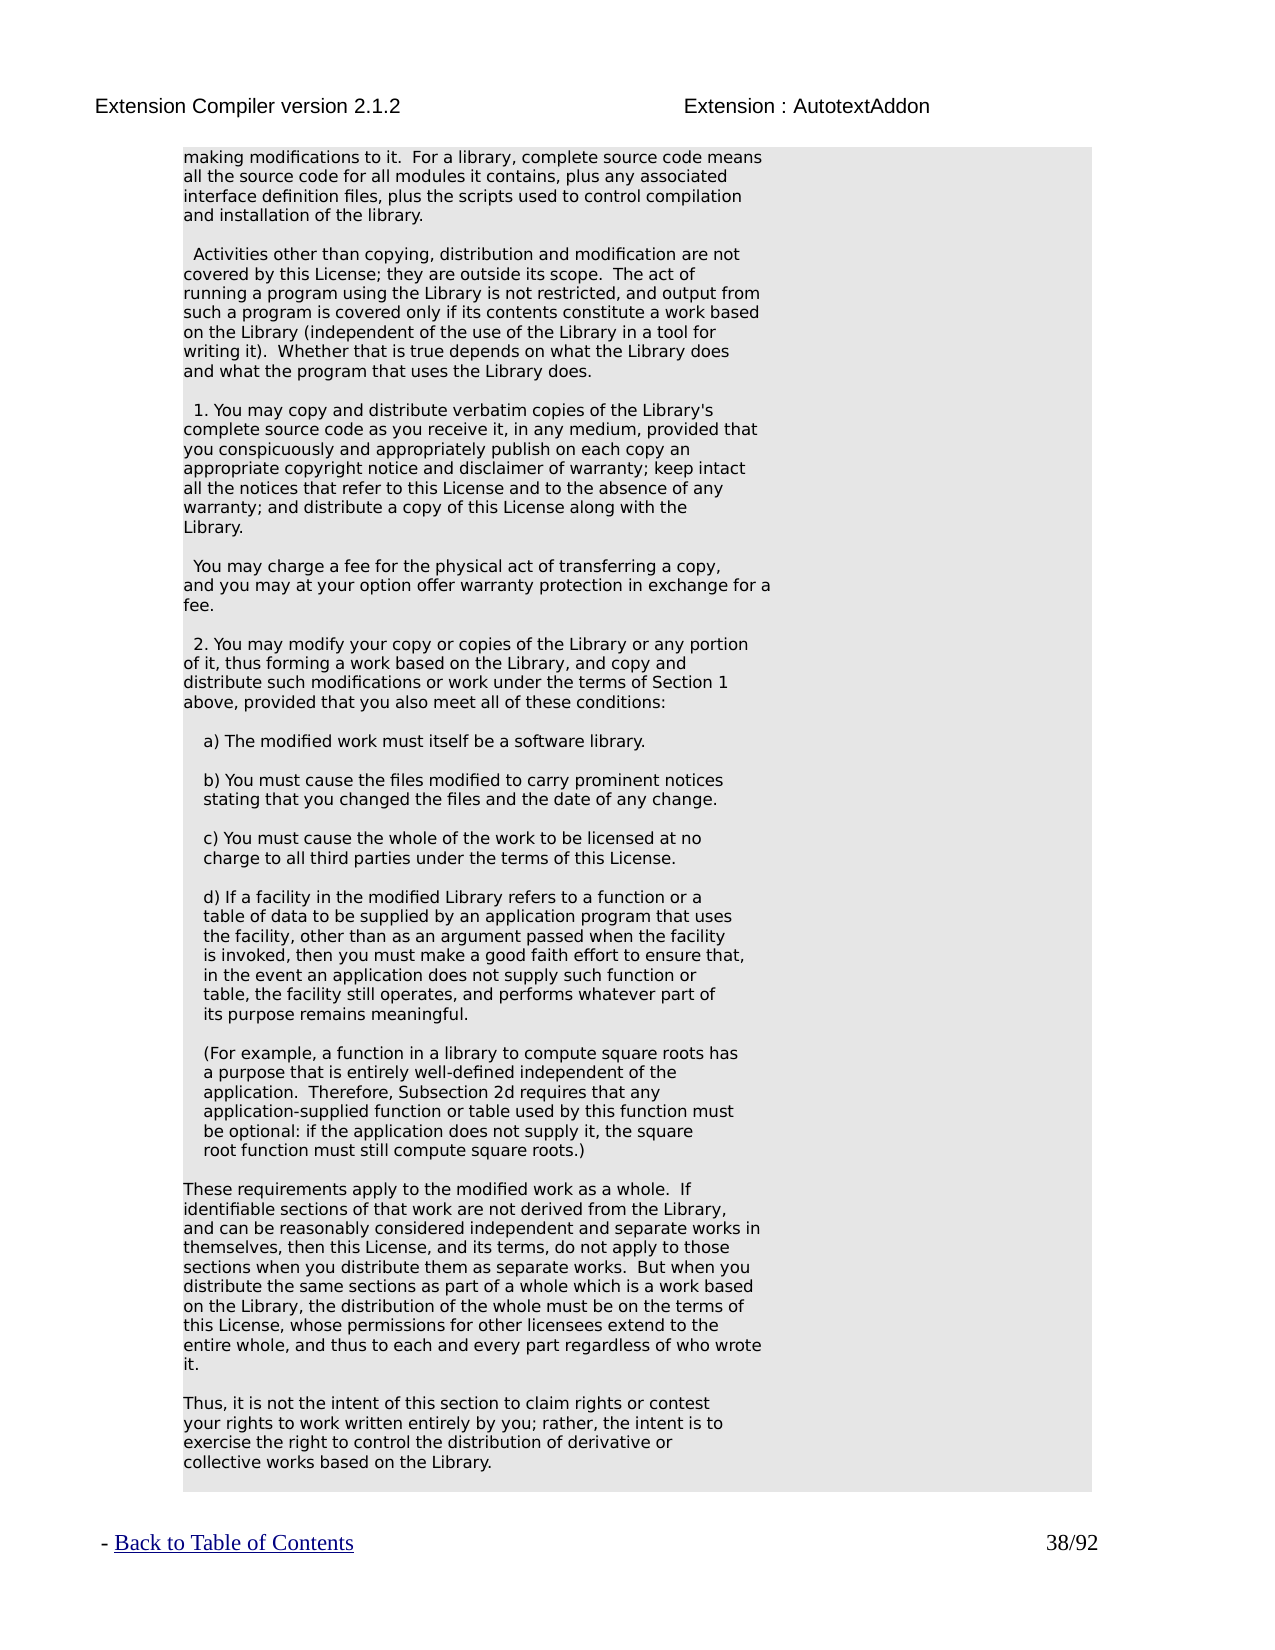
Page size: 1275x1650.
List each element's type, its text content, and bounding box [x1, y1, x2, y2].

text on the Library, the distribution of the whole must be on the terms of [183, 1297, 1092, 1316]
text root function must still compute square roots.) [183, 1141, 1092, 1160]
text These requirements apply to the modified work as a whole. If [183, 1180, 1092, 1199]
text your rights to work written entirely by you; rather, the intent is to [183, 1414, 1092, 1433]
text and can be reasonably considered independent and separate works in [183, 1219, 1092, 1238]
text table of data to be supplied by an application program that uses [183, 907, 1092, 927]
text exercise the right to control the distribution of derivative or [183, 1433, 1092, 1453]
text entire whole, and thus to each and every part regardless of who wrote [183, 1336, 1092, 1355]
text distribute such modifications or work under the terms of Section 1 [183, 673, 1092, 693]
text application. Therefore, Subsection 2d requires that any [183, 1082, 1092, 1102]
text You may charge a fee for the physical act of transferring a copy, [183, 557, 1092, 576]
text appropriate copyright notice and disclaimer of warranty; keep intact [183, 459, 1092, 479]
text distribute the same sections as part of a whole which is a work based [183, 1277, 1092, 1297]
text of it, thus forming a work based on the Library, and copy and [183, 654, 1092, 673]
text in the event an application does not supply such function or [183, 966, 1092, 985]
text its purpose remains meaningful. [183, 1004, 1092, 1024]
text making modifications to it. For a library, complete source code means [183, 147, 1092, 167]
text on the Library (independent of the use of the Library in a tool for [183, 323, 1092, 342]
text identifiable sections of that work are not derived from the Library, [183, 1199, 1092, 1219]
text d) If a facility in the modified Library refers to a function or a [183, 888, 1092, 907]
text this License, whose permissions for other licensees extend to the [183, 1316, 1092, 1336]
text such a program is covered only if its contents constitute a work based [183, 303, 1092, 323]
text above, provided that you also meet all of these conditions: [183, 693, 1092, 712]
text a) The modified work must itself be a software library. [183, 732, 1092, 751]
text table, the facility still operates, and performs whatever part of [183, 985, 1092, 1004]
text Library. [183, 518, 1092, 537]
text all the source code for all modules it contains, plus any associated [183, 167, 1092, 186]
text b) You must cause the files modified to carry prominent notices [183, 771, 1092, 790]
text 1. You may copy and distribute verbatim copies of the Library's [183, 401, 1092, 420]
text it. [183, 1355, 1092, 1375]
text themselves, then this License, and its terms, do not apply to those [183, 1238, 1092, 1258]
text 2. You may modify your copy or copies of the Library or any portion [183, 634, 1092, 654]
text and you may at your option offer warranty protection in exchange for a [183, 576, 1092, 596]
text be optional: if the application does not supply it, the square [183, 1121, 1092, 1141]
text Activities other than copying, distribution and modification are not [183, 245, 1092, 264]
text all the notices that refer to this License and to the absence of any [183, 479, 1092, 498]
text application-supplied function or table used by this function must [183, 1102, 1092, 1121]
text Thus, it is not the intent of this section to claim rights or contest [183, 1394, 1092, 1414]
text is invoked, then you must make a good faith effort to ensure that, [183, 946, 1092, 966]
text running a program using the Library is not restricted, and output from [183, 284, 1092, 303]
text covered by this License; they are outside its scope. The act of [183, 264, 1092, 284]
text and what the program that uses the Library does. [183, 362, 1092, 381]
text interface definition files, plus the scripts used to control compilation [183, 186, 1092, 206]
text writing it). Whether that is true depends on what the Library does [183, 342, 1092, 362]
text stating that you changed the files and the date of any change. [183, 790, 1092, 810]
text (For example, a function in a library to compute square roots has [183, 1043, 1092, 1063]
text sections when you distribute them as separate works. But when you [183, 1258, 1092, 1277]
text fee. [183, 596, 1092, 615]
text the facility, other than as an argument passed when the facility [183, 927, 1092, 946]
text you conspicuously and appropriately publish on each copy an [183, 440, 1092, 459]
text a purpose that is entirely well-defined independent of the [183, 1063, 1092, 1082]
text charge to all third parties under the terms of this License. [183, 849, 1092, 868]
text c) You must cause the whole of the work to be licensed at no [183, 829, 1092, 849]
text and installation of the library. [183, 206, 1092, 225]
text complete source code as you receive it, in any medium, provided that [183, 420, 1092, 440]
text warranty; and distribute a copy of this License along with the [183, 498, 1092, 518]
text collective works based on the Library. [183, 1453, 1092, 1472]
